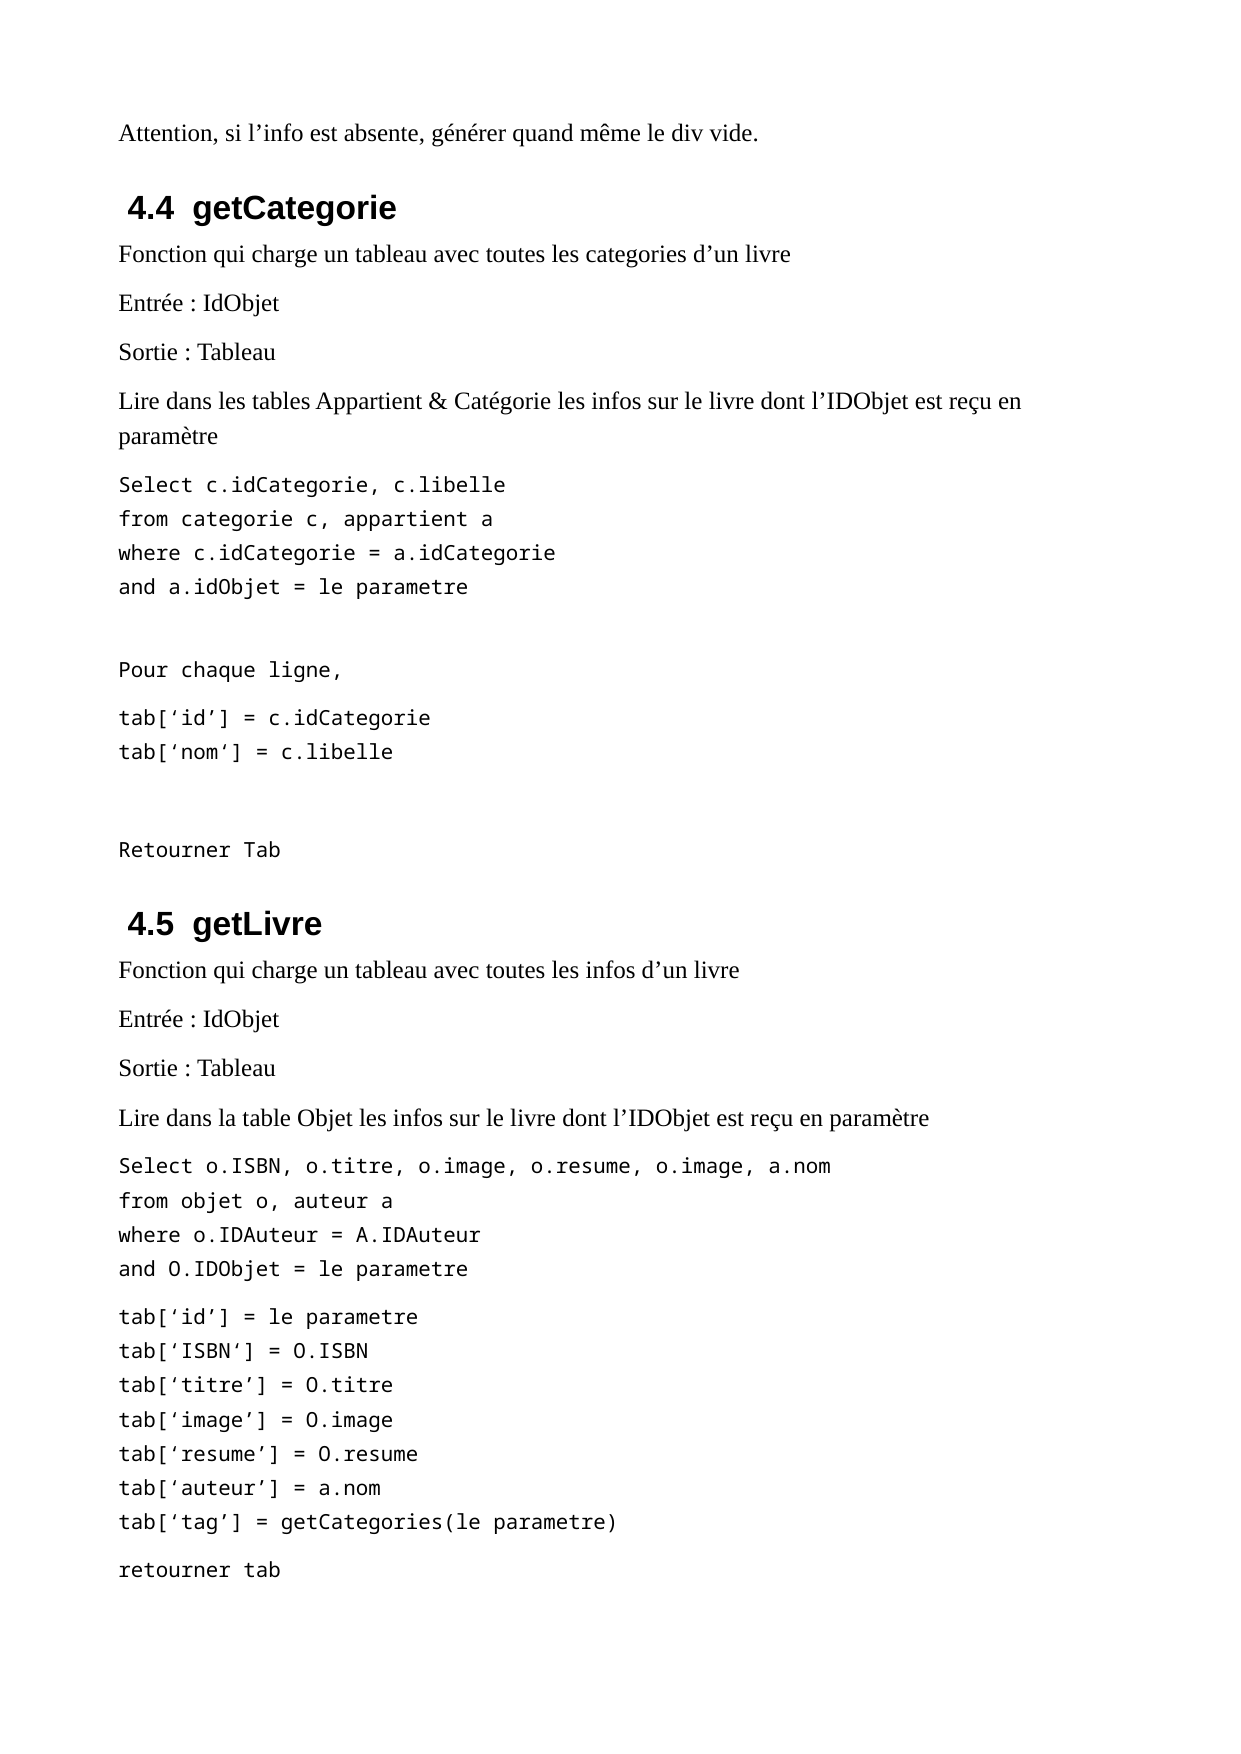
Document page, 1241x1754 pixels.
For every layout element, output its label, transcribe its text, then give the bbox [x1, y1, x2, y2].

text Lire dans la table Objet les infos sur le livre dont l’IDObjet est reçu en paramètre [118, 1103, 1122, 1131]
text Entrée : IdObjet [118, 288, 1122, 317]
text Retourner Tab [118, 835, 1122, 863]
text Fonction qui charge un tableau avec toutes les infos d’un livre [118, 955, 1122, 984]
subtitle getLivre [118, 904, 1122, 943]
text retourner tab [118, 1556, 1122, 1584]
subtitle getCategorie [118, 188, 1122, 227]
text Sortie : Tableau [118, 1053, 1122, 1082]
text Pour chaque ligne, [118, 655, 1122, 683]
text Select o.ISBN, o.titre, o.image, o.resume, o.image, a.nom from objet o, auteur a where o.IDAuteur = A.IDAuteur and O.IDObjet = le parametre [118, 1152, 1122, 1282]
text Select c.idCategorie, c.libelle from categorie c, appartient a where c.idCategorie = a.idCategorie and a.idObjet = le parametre [118, 470, 1122, 634]
text Fonction qui charge un tableau avec toutes les categories d’un livre [118, 239, 1122, 268]
text Entrée : IdObjet [118, 1004, 1122, 1033]
text Attention, si l’info est absente, générer quand même le div vide. [118, 118, 1122, 147]
text Sortie : Tableau [118, 337, 1122, 366]
text tab[‘id’] = le parametre tab[‘ISBN‘] = O.ISBN tab[‘titre’] = O.titre tab[‘image’] = O.image tab[‘resume’] = O.resume tab[‘auteur’] = a.nom tab[‘tag’] = getCategories(le parametre) [118, 1302, 1122, 1535]
text tab[‘id’] = c.idCategorie tab[‘nom‘] = c.libelle [118, 703, 1122, 766]
text Lire dans les tables Appartient & Catégorie les infos sur le livre dont l’IDObjet est reçu en paramètre [118, 386, 1122, 449]
